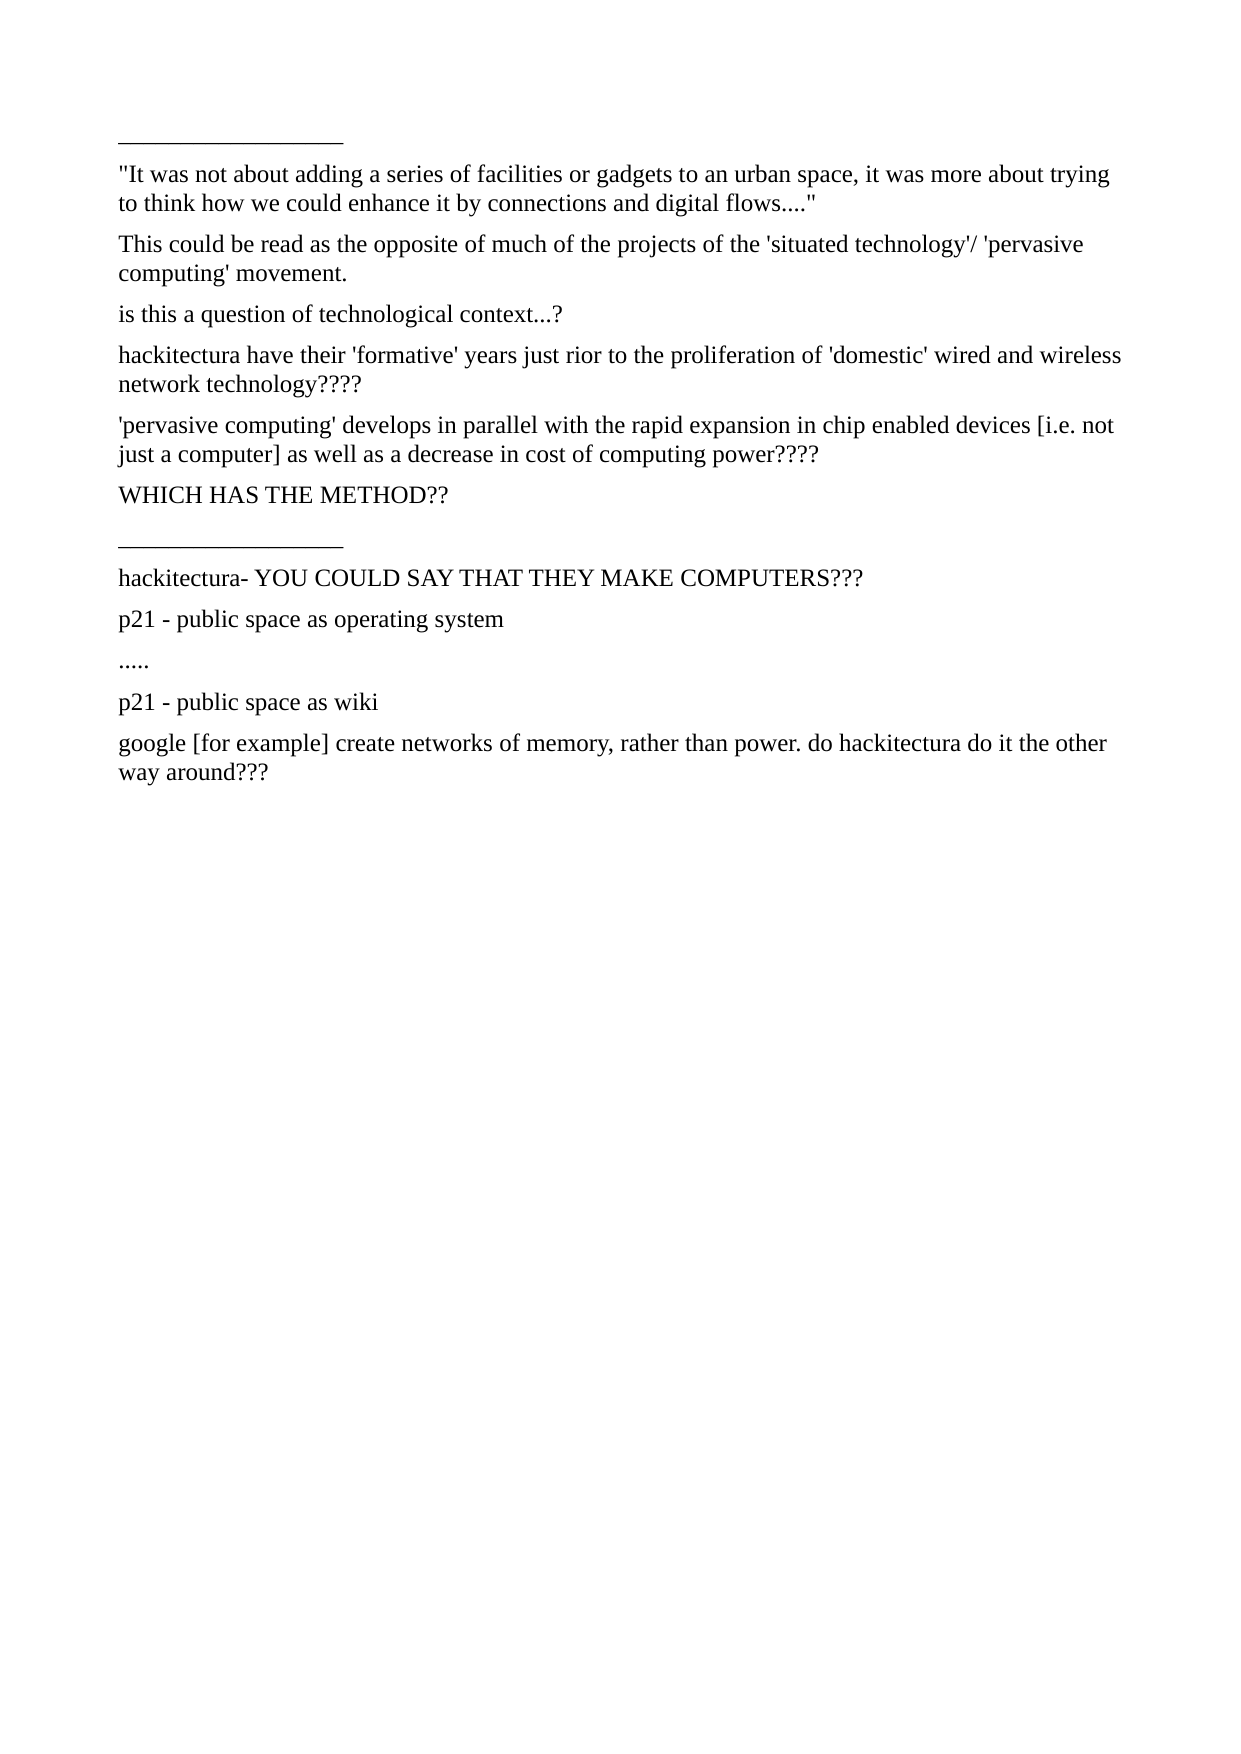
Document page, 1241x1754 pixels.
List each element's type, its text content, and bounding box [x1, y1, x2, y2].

text "It was not about adding a series of facilities or gadgets to an urban space, it was more about trying to think how we could enhance it by connections and digital flows...." [118, 159, 1122, 217]
text hackitectura- YOU COULD SAY THAT THEY MAKE COMPUTERS??? [118, 563, 1122, 592]
text is this a question of technological context...? [118, 299, 1122, 328]
text WHICH HAS THE METHOD?? [118, 481, 1122, 509]
text hackitectura have their 'formative' years just rior to the proliferation of 'domestic' wired and wireless network technology???? [118, 341, 1122, 398]
text ..... [118, 646, 1122, 674]
text p21 - public space as operating system [118, 604, 1122, 633]
text This could be read as the opposite of much of the projects of the 'situated technology'/ 'pervasive computing' movement. [118, 229, 1122, 287]
text p21 - public space as wiki [118, 687, 1122, 716]
text __________________ [118, 522, 1122, 551]
text 'pervasive computing' develops in parallel with the rapid expansion in chip enabled devices [i.e. not just a computer] as well as a decrease in cost of computing power???? [118, 411, 1122, 468]
text google [for example] create networks of memory, rather than power. do hackitectura do it the other way around??? [118, 728, 1122, 786]
text __________________ [118, 118, 1122, 147]
